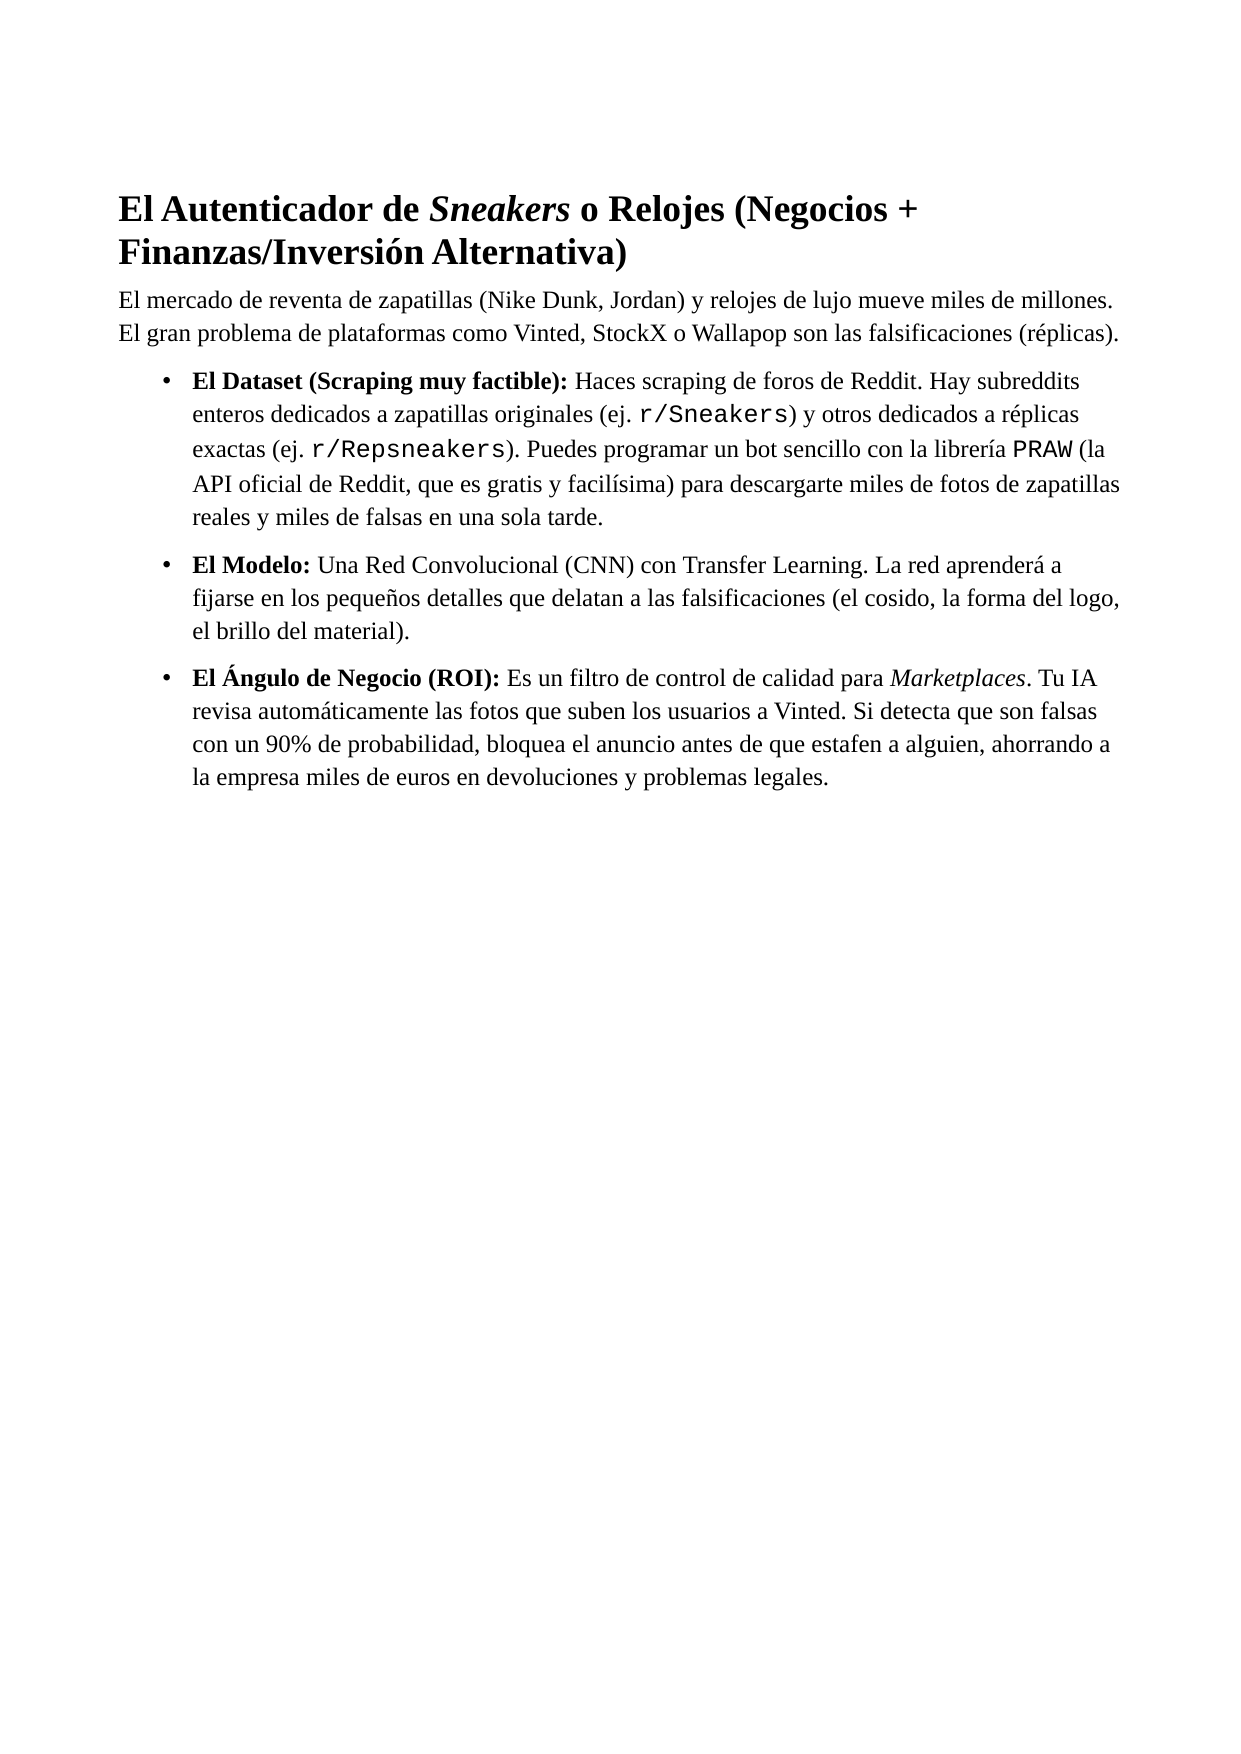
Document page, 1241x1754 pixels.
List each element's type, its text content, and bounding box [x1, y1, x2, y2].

list El Modelo: Una Red Convolucional (CNN) con Transfer Learning. La red aprenderá a fijarse en los pequeños detalles que delatan a las falsificaciones (el cosido, la forma del logo, el brillo del material). [162, 550, 1122, 644]
list El Dataset (Scraping muy factible): Haces scraping de foros de Reddit. Hay subreddits enteros dedicados a zapatillas originales (ej. r/Sneakers) y otros dedicados a réplicas exactas (ej. r/Repsneakers). Puedes programar un bot sencillo con la librería PRAW (la API oficial de Reddit, que es gratis y facilísima) para descargarte miles de fotos de zapatillas reales y miles de falsas en una sola tarde. [162, 366, 1122, 531]
subtitle El Autenticador de Sneakers o Relojes (Negocios + Finanzas/Inversión Alternativa) [118, 187, 1122, 273]
text El mercado de reventa de zapatillas (Nike Dunk, Jordan) y relojes de lujo mueve miles de millones. El gran problema de plataformas como Vinted, StockX o Wallapop son las falsificaciones (réplicas). [118, 285, 1122, 347]
list El Ángulo de Negocio (ROI): Es un filtro de control de calidad para Marketplaces. Tu IA revisa automáticamente las fotos que suben los usuarios a Vinted. Si detecta que son falsas con un 90% de probabilidad, bloquea el anuncio antes de que estafen a alguien, ahorrando a la empresa miles de euros en devoluciones y problemas legales. [162, 663, 1122, 791]
